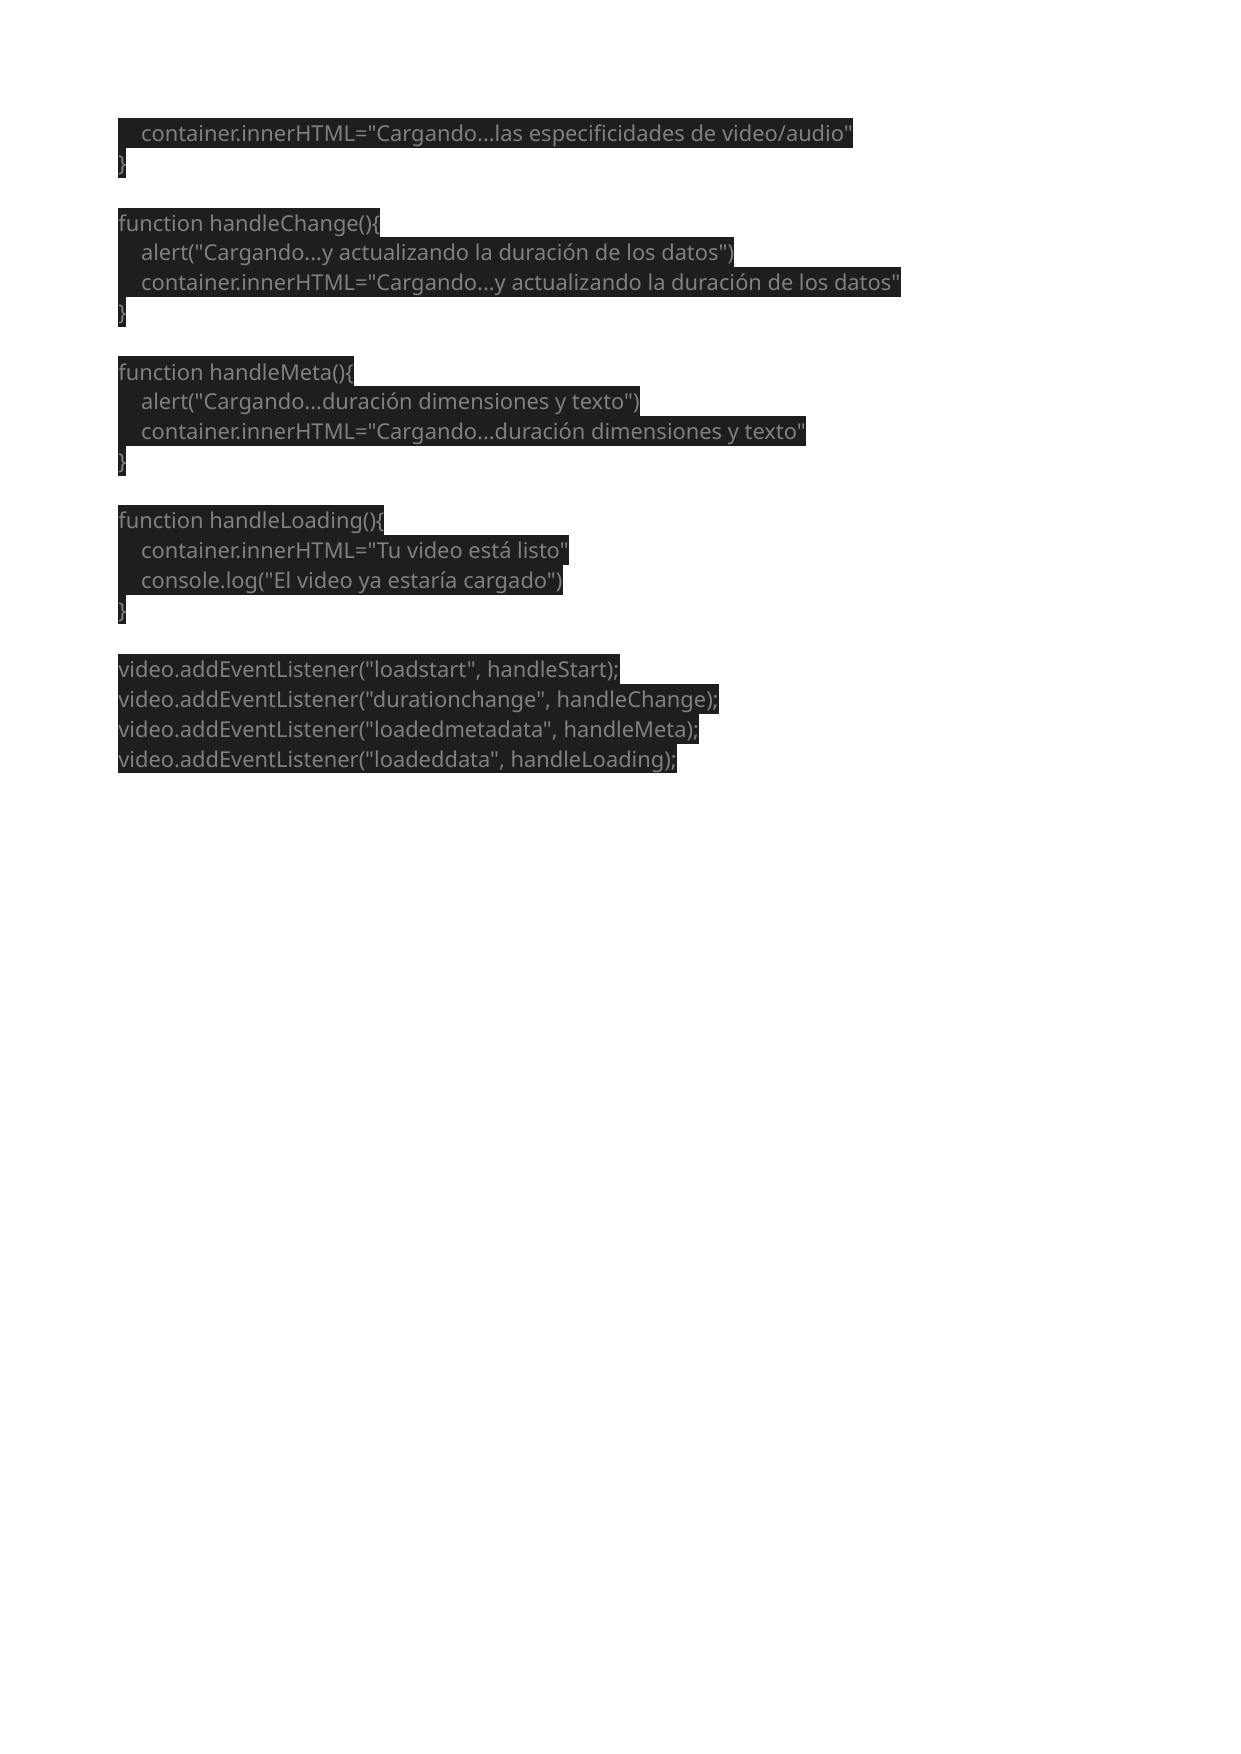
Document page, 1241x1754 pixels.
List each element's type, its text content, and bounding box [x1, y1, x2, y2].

text function handleLoading(){ [118, 505, 1122, 535]
text } [118, 595, 1122, 624]
text video.addEventListener("loadstart", handleStart); [118, 654, 1122, 684]
text function handleMeta(){ [118, 356, 1122, 386]
text function handleChange(){ [118, 207, 1122, 237]
text } [118, 446, 1122, 476]
text } [118, 148, 1122, 178]
text container.innerHTML="Cargando...y actualizando la duración de los datos" [118, 267, 1122, 297]
text container.innerHTML="Tu video está listo" [118, 535, 1122, 565]
text console.log("El video ya estaría cargado") [118, 565, 1122, 595]
text video.addEventListener("durationchange", handleChange); [118, 684, 1122, 714]
text alert("Cargando...duración dimensiones y texto") [118, 386, 1122, 416]
text } [118, 297, 1122, 327]
text video.addEventListener("loadeddata", handleLoading); [118, 744, 1122, 773]
text container.innerHTML="Cargando...las especificidades de video/audio" [118, 118, 1122, 148]
text container.innerHTML="Cargando...duración dimensiones y texto" [118, 416, 1122, 446]
text video.addEventListener("loadedmetadata", handleMeta); [118, 714, 1122, 744]
text alert("Cargando...y actualizando la duración de los datos") [118, 237, 1122, 267]
